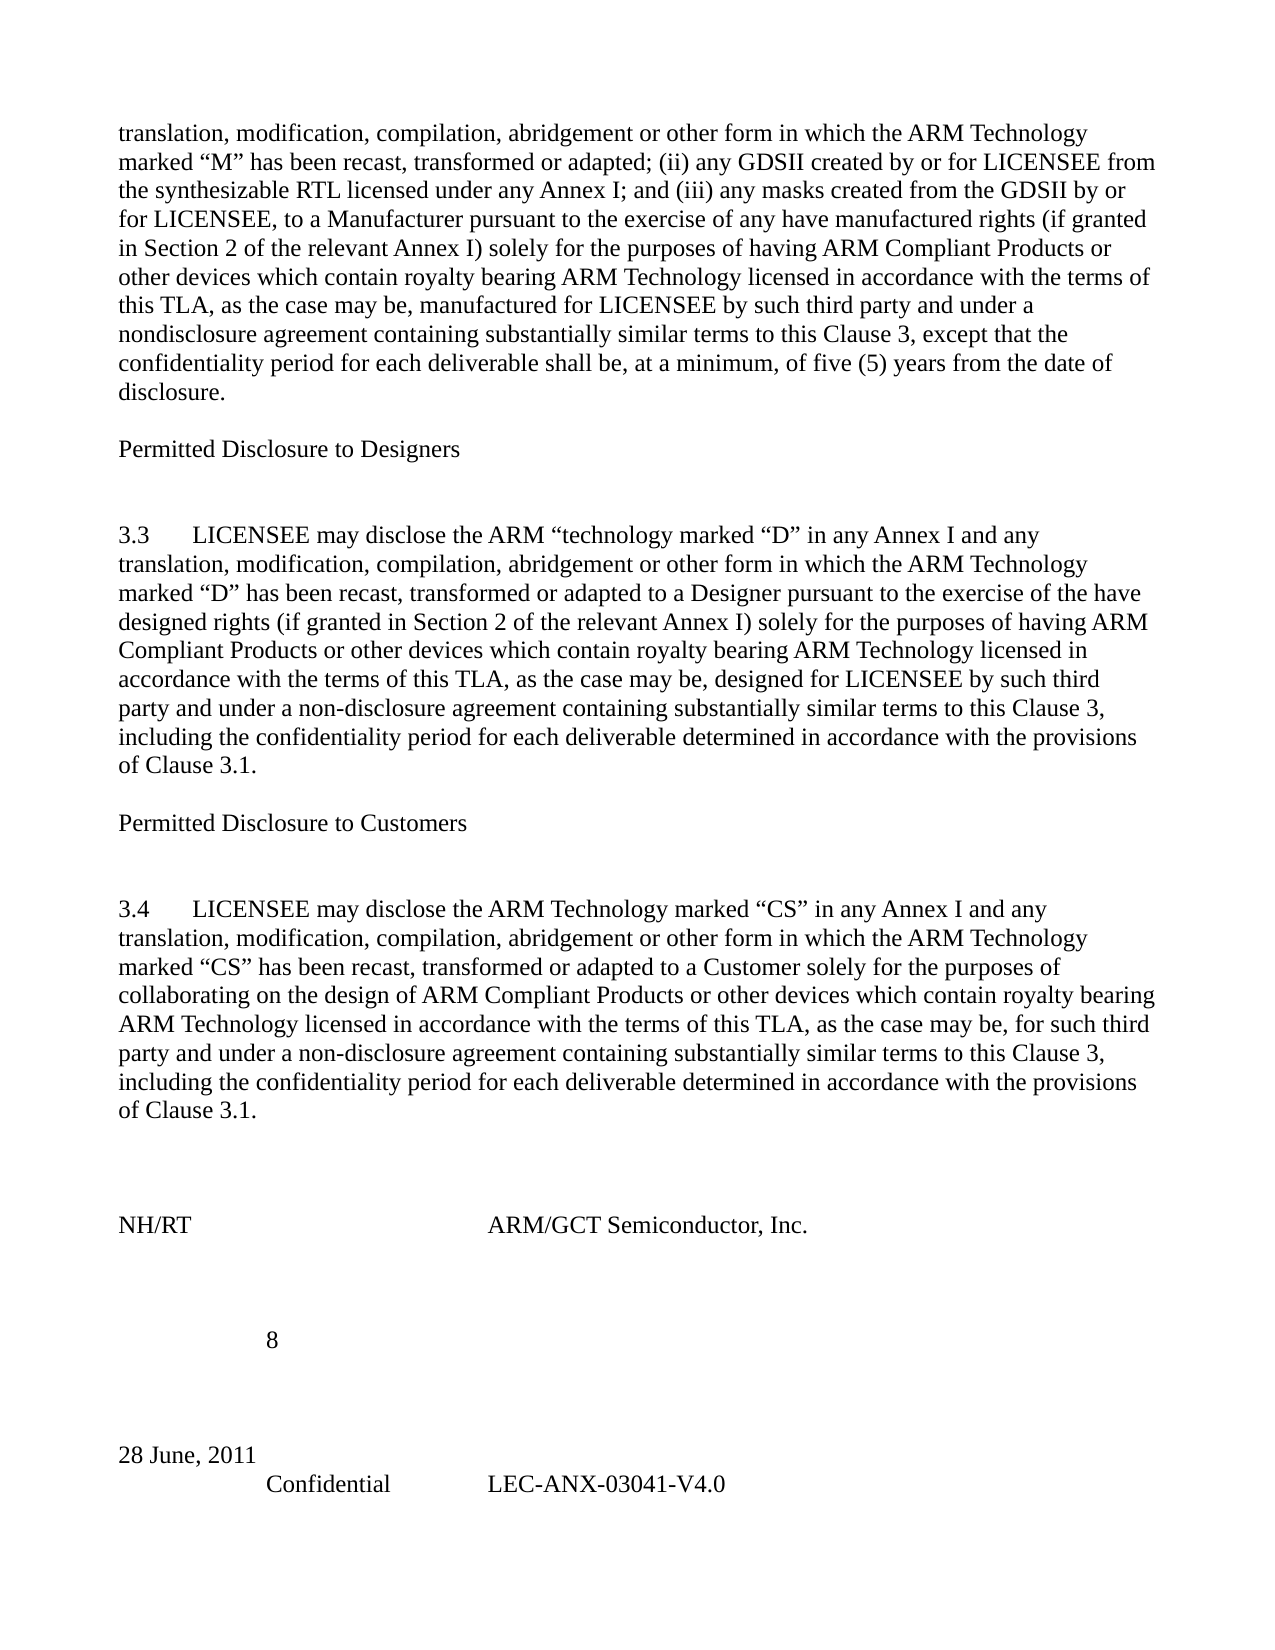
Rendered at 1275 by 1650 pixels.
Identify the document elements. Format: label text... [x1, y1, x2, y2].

text translation, modification, compilation, abridgement or other form in which the ARM Technology marked “M” has been recast, transformed or adapted; (ii) any GDSII created by or for LICENSEE from the synthesizable RTL licensed under any Annex I; and (iii) any masks created from the GDSII by or for LICENSEE, to a Manufacturer pursuant to the exercise of any have manufactured rights (if granted in Section 2 of the relevant Annex I) solely for the purposes of having ARM Compliant Products or other devices which contain royalty bearing ARM Technology licensed in accordance with the terms of this TLA, as the case may be, manufactured for LICENSEE by such third party and under a nondisclosure agreement containing substantially similar terms to this Clause 3, except that the confidentiality period for each deliverable shall be, at a minimum, of five (5) years from the date of disclosure. [118, 118, 1157, 406]
text 3.4 LICENSEE may disclose the ARM Technology marked “CS” in any Annex I and any translation, modification, compilation, abridgement or other form in which the ARM Technology marked “CS” has been recast, transformed or adapted to a Customer solely for the purposes of collaborating on the design of ARM Compliant Products or other devices which contain royalty bearing ARM Technology licensed in accordance with the terms of this TLA, as the case may be, for such third party and under a non-disclosure agreement containing substantially similar terms to this Clause 3, including the confidentiality period for each deliverable determined in accordance with the provisions of Clause 3.1. [118, 894, 1157, 1124]
text NH/RT ARM/GCT Semiconductor, Inc. [118, 1211, 1157, 1239]
text Permitted Disclosure to Designers [118, 434, 1157, 463]
text 8 [118, 1326, 1157, 1354]
text Permitted Disclosure to Customers [118, 808, 1157, 837]
text Confidential LEC-ANX-03041-V4.0 [118, 1469, 1157, 1498]
text 28 June, 2011 [118, 1441, 1157, 1469]
text 3.3 LICENSEE may disclose the ARM “technology marked “D” in any Annex I and any translation, modification, compilation, abridgement or other form in which the ARM Technology marked “D” has been recast, transformed or adapted to a Designer pursuant to the exercise of the have designed rights (if granted in Section 2 of the relevant Annex I) solely for the purposes of having ARM Compliant Products or other devices which contain royalty bearing ARM Technology licensed in accordance with the terms of this TLA, as the case may be, designed for LICENSEE by such third party and under a non-disclosure agreement containing substantially similar terms to this Clause 3, including the confidentiality period for each deliverable determined in accordance with the provisions of Clause 3.1. [118, 521, 1157, 779]
